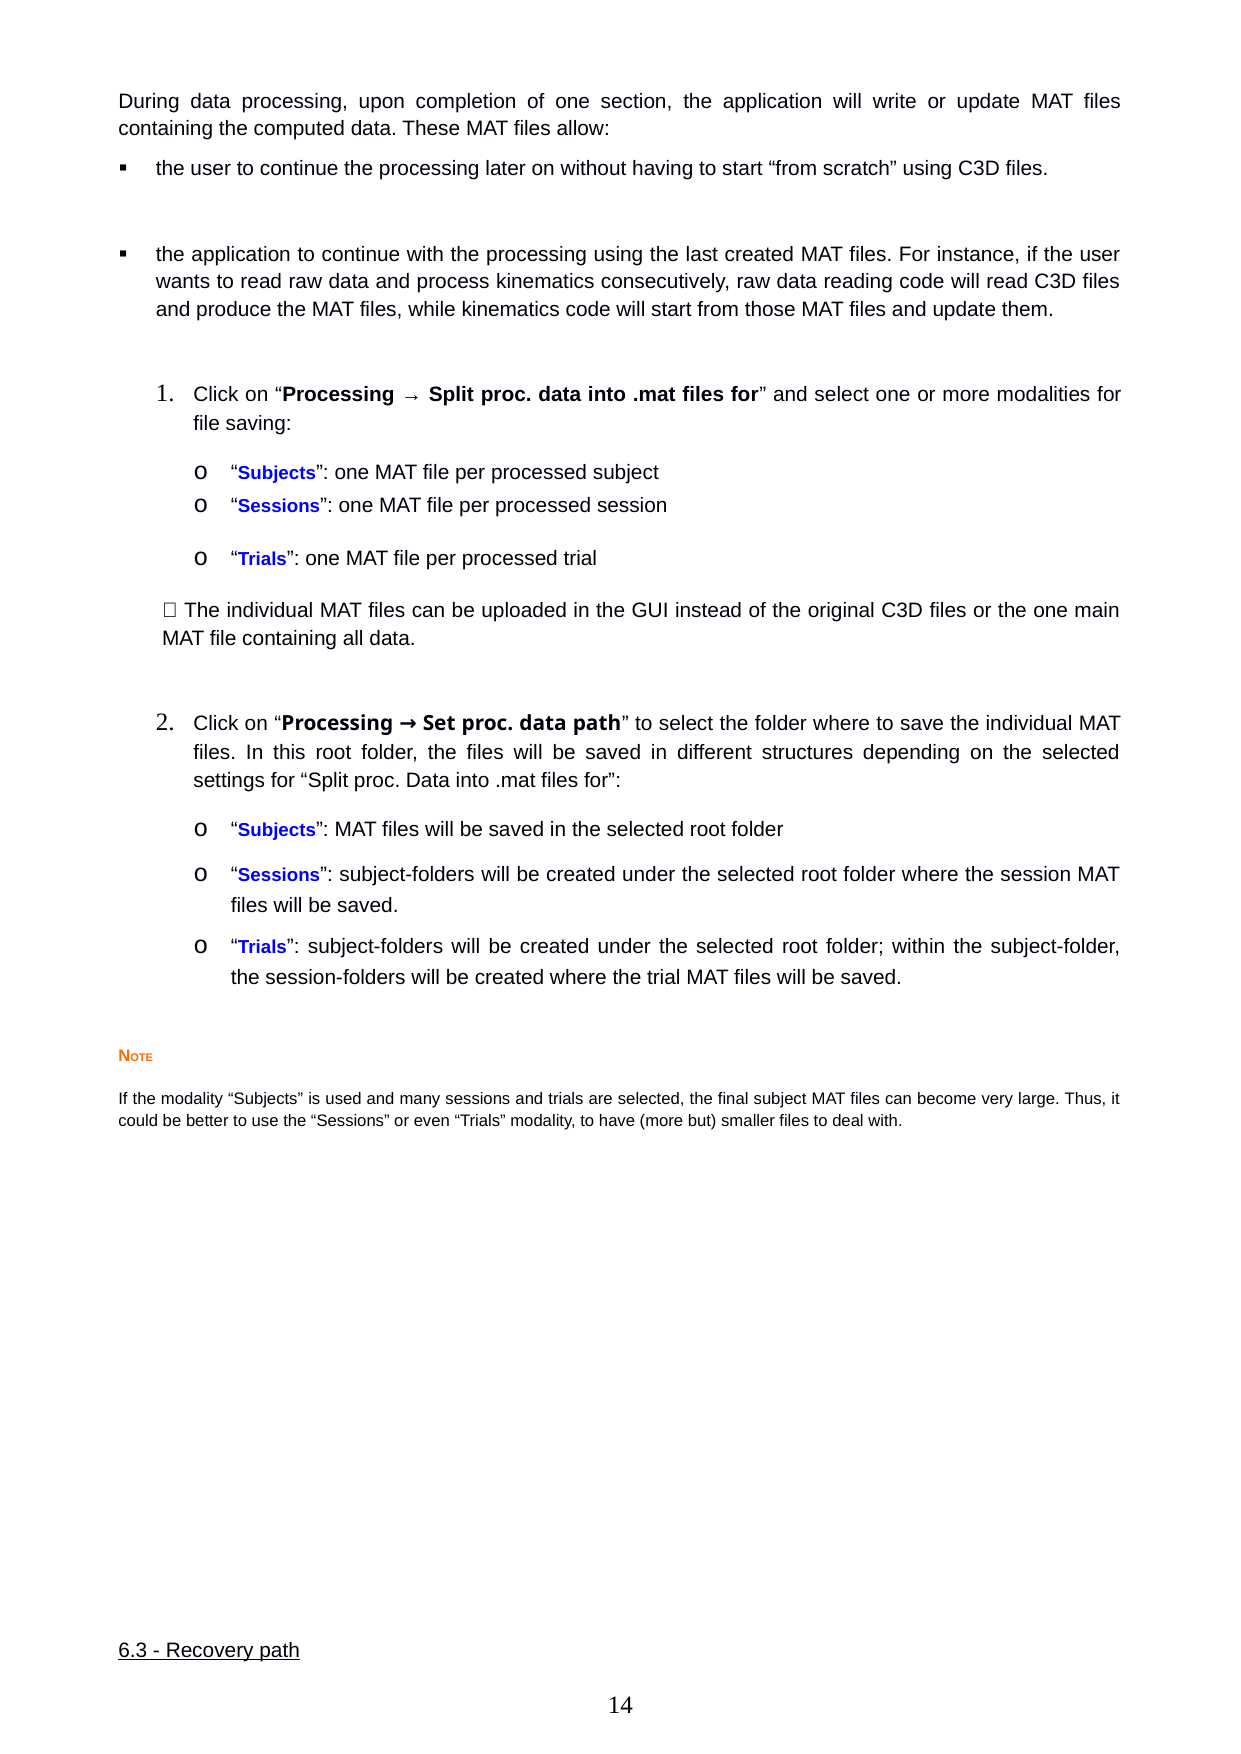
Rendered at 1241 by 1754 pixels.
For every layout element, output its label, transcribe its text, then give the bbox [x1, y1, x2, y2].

list “Subjects”: one MAT file per processed subject [193, 459, 1122, 487]
text 6.3 - Recovery path [118, 1638, 1122, 1662]
list “Sessions”: one MAT file per processed session [193, 491, 1122, 520]
list “Trials”: subject-folders will be created under the selected root folder; within the subject-folder, the session-folders will be created where the trial MAT files will be saved. [193, 933, 1122, 988]
list “Sessions”: subject-folders will be created under the selected root folder where the session MAT files will be saved. [193, 861, 1122, 917]
text If the modality “Subjects” is used and many sessions and trials are selected, the final subject MAT files can become very large. Thus, it could be better to use the “Sessions” or even “Trials” modality, to have (more but) smaller files to deal with. [118, 1089, 1122, 1130]
list “Trials”: one MAT file per processed trial [193, 545, 1122, 573]
list the user to continue the processing later on without having to start “from scratch” using C3D files. [118, 156, 1122, 180]
list Click on “Processing → Set proc. data path” to select the folder where to save the individual MAT files. In this root folder, the files will be saved in different structures depending on the selected settings for “Split proc. Data into .mat files for”: [156, 707, 1122, 791]
text Note [118, 1046, 1122, 1065]
text During data processing, upon completion of one section, the application will write or update MAT files containing the computed data. These MAT files allow: [118, 89, 1122, 140]
list Click on “Processing → Split proc. data into .mat files for” and select one or more modalities for file saving: [156, 378, 1122, 434]
list the application to continue with the processing using the last created MAT files. For instance, if the user wants to read raw data and process kinematics consecutively, raw data reading code will read C3D files and produce the MAT files, while kinematics code will start from those MAT files and update them. [118, 242, 1122, 321]
list “Subjects”: MAT files will be saved in the selected root folder [193, 816, 1122, 844]
text  The individual MAT files can be uploaded in the GUI instead of the original C3D files or the one main MAT file containing all data. [162, 598, 1122, 649]
